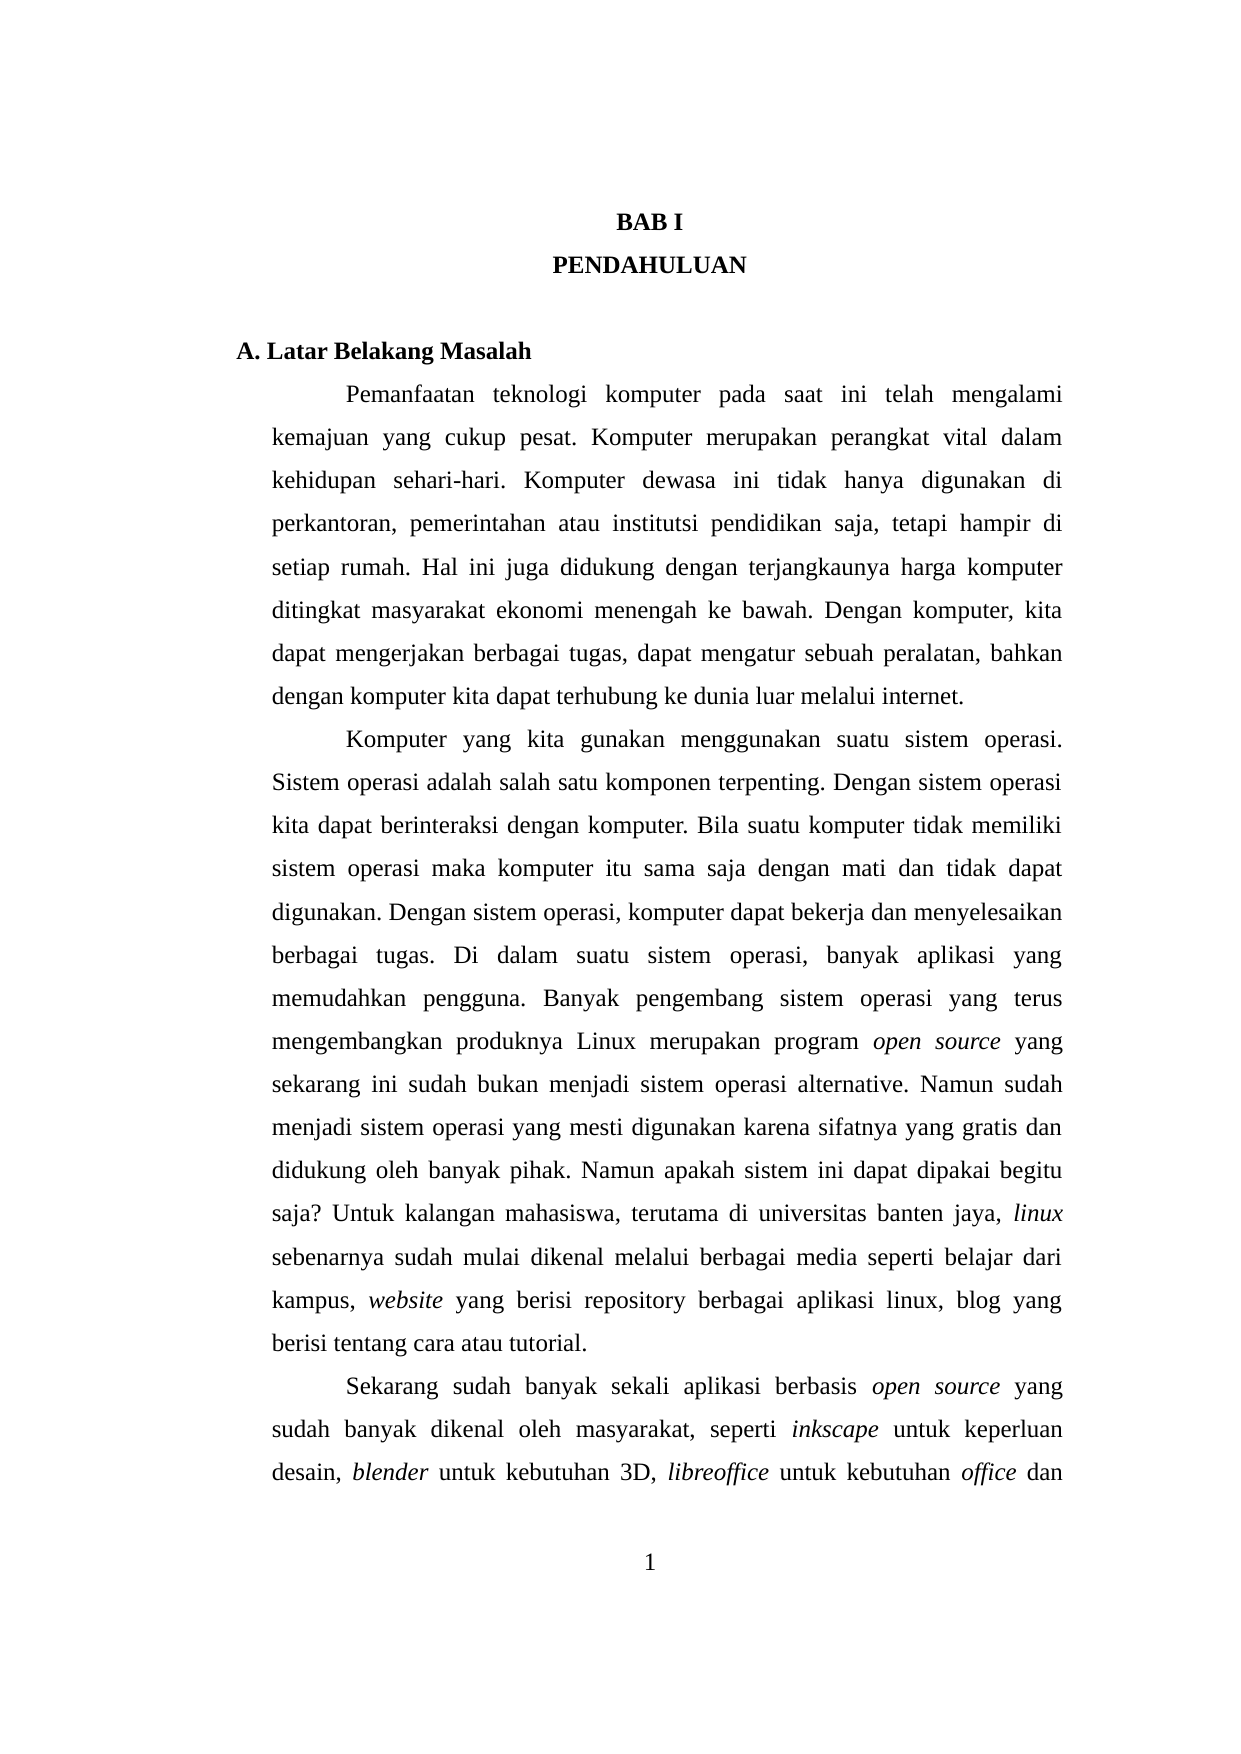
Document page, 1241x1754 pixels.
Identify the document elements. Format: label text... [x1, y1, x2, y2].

subtitle PENDAHULUAN [236, 250, 1063, 278]
text Pemanfaatan teknologi komputer pada saat ini telah mengalami kemajuan yang cukup pesat. Komputer merupakan perangkat vital dalam kehidupan sehari-hari. Komputer dewasa ini tidak hanya digunakan di perkantoran, pemerintahan atau institutsi pendidikan saja, tetapi hampir di setiap rumah. Hal ini juga didukung dengan terjangkaunya harga komputer ditingkat masyarakat ekonomi menengah ke bawah. Dengan komputer, kita dapat mengerjakan berbagai tugas, dapat mengatur sebuah peralatan, bahkan dengan komputer kita dapat terhubung ke dunia luar melalui internet. [272, 379, 1063, 710]
text Sekarang sudah banyak sekali aplikasi berbasis open source yang sudah banyak dikenal oleh masyarakat, seperti inkscape untuk keperluan desain, blender untuk kebutuhan 3D, libreoffice untuk kebutuhan office dan [272, 1371, 1063, 1486]
text Komputer yang kita gunakan menggunakan suatu sistem operasi. Sistem operasi adalah salah satu komponen terpenting. Dengan sistem operasi kita dapat berinteraksi dengan komputer. Bila suatu komputer tidak memiliki sistem operasi maka komputer itu sama saja dengan mati dan tidak dapat digunakan. Dengan sistem operasi, komputer dapat bekerja dan menyelesaikan berbagai tugas. Di dalam suatu sistem operasi, banyak aplikasi yang memudahkan pengguna. Banyak pengembang sistem operasi yang terus mengembangkan produknya Linux merupakan program open source yang sekarang ini sudah bukan menjadi sistem operasi alternative. Namun sudah menjadi sistem operasi yang mesti digunakan karena sifatnya yang gratis dan didukung oleh banyak pihak. Namun apakah sistem ini dapat dipakai begitu saja? Untuk kalangan mahasiswa, terutama di universitas banten jaya, linux sebenarnya sudah mulai dikenal melalui berbagai media seperti belajar dari kampus, website yang berisi repository berbagai aplikasi linux, blog yang berisi tentang cara atau tutorial. [272, 724, 1063, 1357]
subtitle BAB I [236, 207, 1063, 235]
text A. Latar Belakang Masalah [236, 336, 1063, 365]
